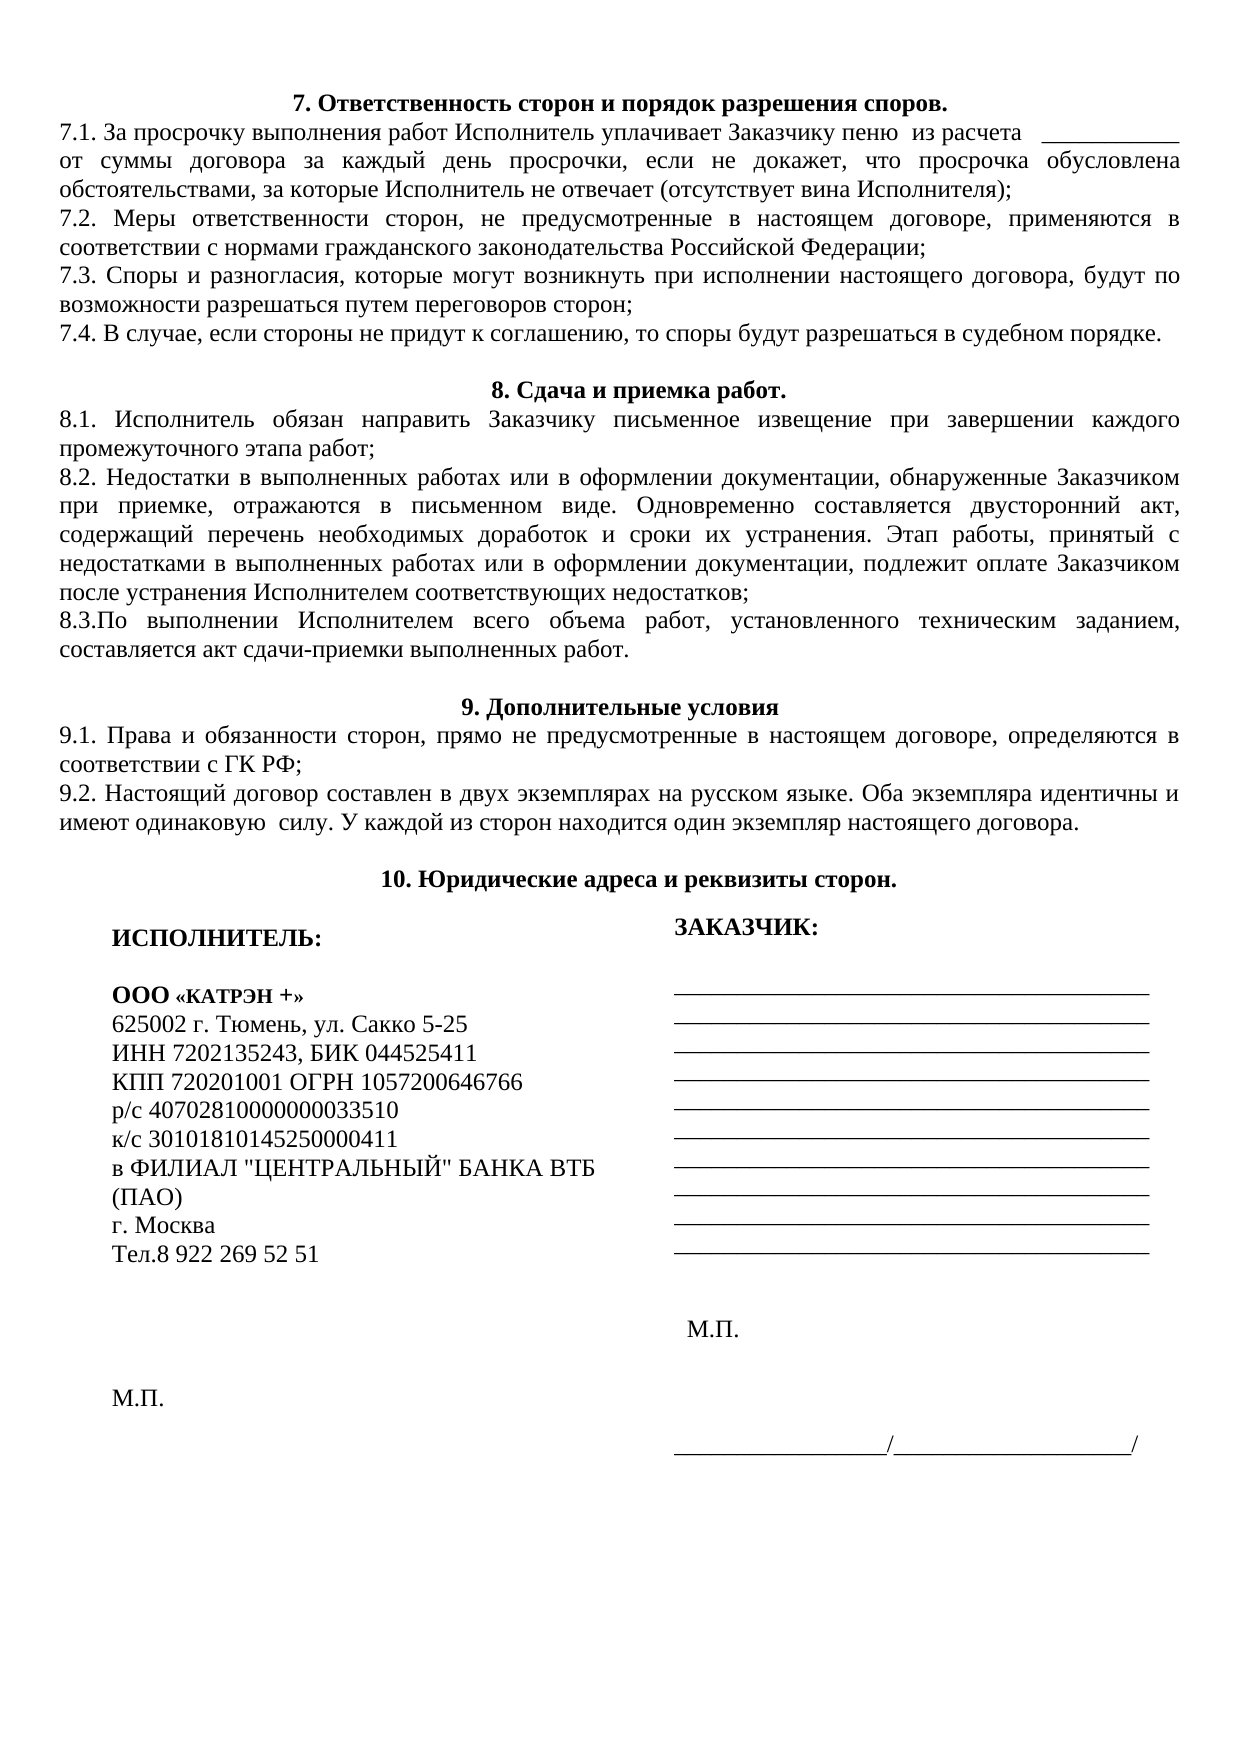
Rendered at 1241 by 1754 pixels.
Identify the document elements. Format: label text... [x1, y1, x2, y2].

text 8. Сдача и приемка работ. [97, 375, 1181, 404]
text ____________________________________________________________________________ [674, 969, 1150, 1027]
text 625002 г. Тюмень, ул. Сакко 5-25 [112, 1009, 625, 1038]
text р/с 40702810000000033510 [112, 1096, 625, 1124]
text ______________________________________ [674, 1199, 1150, 1228]
text 7.2. Меры ответственности сторон, не предусмотренные в настоящем договоре, применяются в соответствии с нормами гражданского законодательства Российской Федерации; [59, 203, 1181, 260]
text ______________________________________ [674, 1171, 1150, 1199]
text 9. Дополнительные условия [59, 692, 1181, 720]
text КПП 720201001 ОГРН 1057200646766 [112, 1067, 625, 1096]
text ____________________________________________________________________________ [674, 1056, 1150, 1113]
text ЗАКАЗЧИК: [674, 912, 1150, 941]
text 7.4. В случае, если стороны не придут к соглашению, то споры будут разрешаться в судебном порядке. [59, 318, 1181, 347]
text ______________________________________ [674, 1228, 1150, 1257]
text 7. Ответственность сторон и порядок разрешения споров. [59, 88, 1181, 117]
text 8.2. Недостатки в выполненных работах или в оформлении документации, обнаруженные Заказчиком при приемке, отражаются в письменном виде. Одновременно составляется двусторонний акт, содержащий перечень необходимых доработок и сроки их устранения. Этап работы, принятый с недостатками в выполненных работах или в оформлении документации, подлежит оплате Заказчиком после устранения Исполнителем соответствующих недостатков; [59, 462, 1181, 605]
text ИСПОЛНИТЕЛЬ: [112, 923, 625, 952]
text 9.2. Настоящий договор составлен в двух экземплярах на русском языке. Оба экземпляра идентичны и имеют одинаковую силу. У каждой из сторон находится один экземпляр настоящего договора. [59, 778, 1181, 835]
text в ФИЛИАЛ "ЦЕНТРАЛЬНЫЙ" БАНКА ВТБ (ПАО) [112, 1153, 625, 1211]
text М.П. [674, 1314, 1150, 1343]
text ______________________________________ [674, 1027, 1150, 1056]
text к/с 30101810145250000411 [112, 1124, 625, 1153]
text ______________________________________ [674, 1142, 1150, 1171]
text 7.1. За просрочку выполнения работ Исполнитель уплачивает Заказчику пеню из расчета ___________ от суммы договора за каждый день просрочки, если не докажет, что просрочка обусловлена обстоятельствами, за которые Исполнитель не отвечает (отсутствует вина Исполнителя); [59, 117, 1181, 203]
text 9.1. Права и обязанности сторон, прямо не предусмотренные в настоящем договоре, определяются в соответствии с ГК РФ; [59, 720, 1181, 778]
text _________________/___________________/ [674, 1429, 1150, 1458]
text М.П. [112, 1383, 625, 1412]
subtitle ООО «КАТРЭН +» [112, 981, 625, 1009]
text Тел.8 922 269 52 51 [112, 1239, 625, 1268]
text 10. Юридические адреса и реквизиты сторон. [97, 864, 1181, 893]
text 7.3. Споры и разногласия, которые могут возникнуть при исполнении настоящего договора, будут по возможности разрешаться путем переговоров сторон; [59, 260, 1181, 318]
text г. Москва [112, 1211, 625, 1239]
text ______________________________________ [674, 1113, 1150, 1142]
text ИНН 7202135243, БИК 044525411 [112, 1038, 625, 1067]
text 8.3.По выполнении Исполнителем всего объема работ, установленного техническим заданием, составляется акт сдачи-приемки выполненных работ. [59, 605, 1181, 663]
text 8.1. Исполнитель обязан направить Заказчику письменное извещение при завершении каждого промежуточного этапа работ; [59, 404, 1181, 462]
